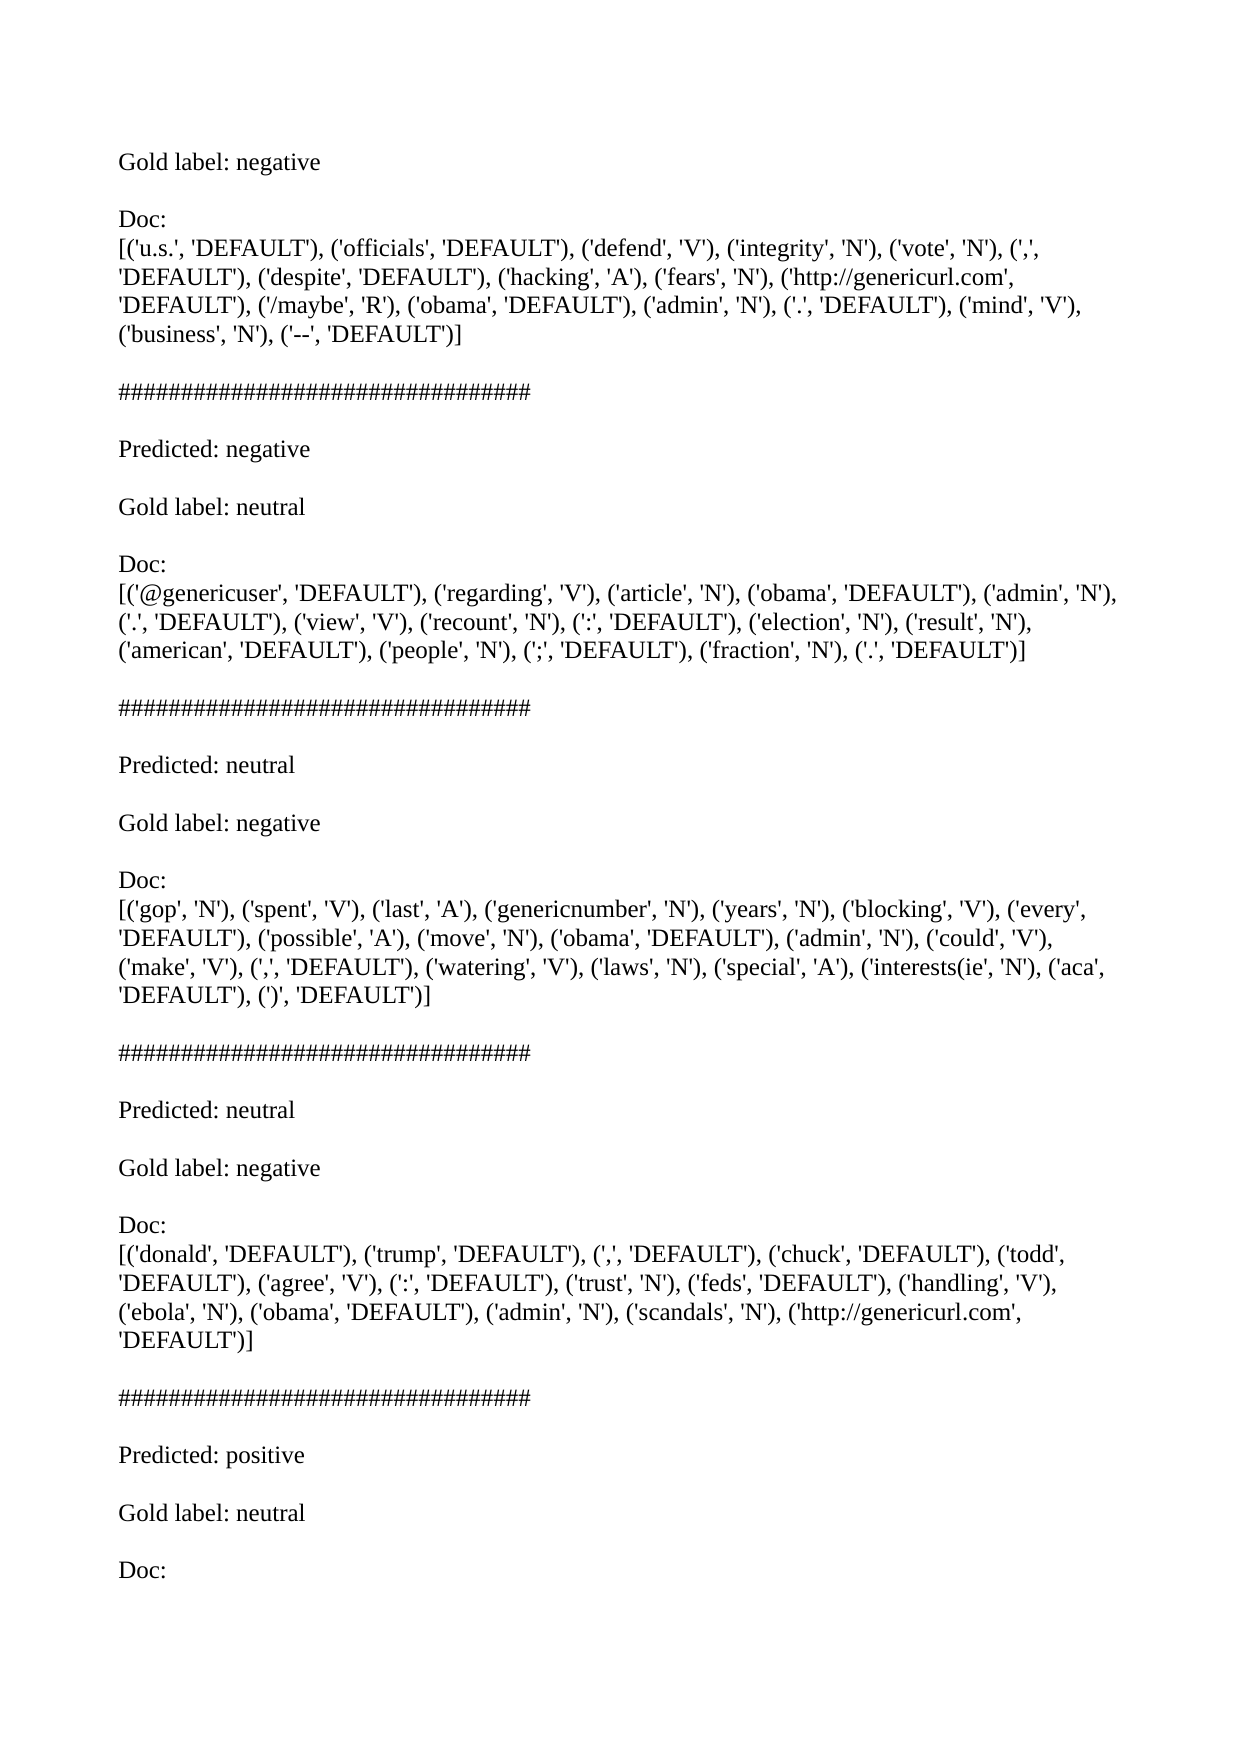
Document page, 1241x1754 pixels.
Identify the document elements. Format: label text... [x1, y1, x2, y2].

text Gold label: negative [118, 1153, 1122, 1182]
text ################################# [118, 693, 1122, 722]
text Doc: [118, 204, 1122, 233]
text Doc: [118, 866, 1122, 894]
text Gold label: negative [118, 808, 1122, 837]
text Gold label: neutral [118, 1498, 1122, 1527]
text Doc: [118, 549, 1122, 578]
text Predicted: neutral [118, 1096, 1122, 1124]
text ################################# [118, 377, 1122, 406]
text Predicted: neutral [118, 751, 1122, 779]
text Predicted: negative [118, 434, 1122, 463]
text ################################# [118, 1038, 1122, 1067]
text Gold label: neutral [118, 492, 1122, 521]
text Doc: [118, 1556, 1122, 1584]
text Gold label: negative [118, 147, 1122, 176]
text [('@genericuser', 'DEFAULT'), ('regarding', 'V'), ('article', 'N'), ('obama', 'DEFAULT'), ('admin', 'N'), ('.', 'DEFAULT'), ('view', 'V'), ('recount', 'N'), (':', 'DEFAULT'), ('election', 'N'), ('result', 'N'), ('american', 'DEFAULT'), ('people', 'N'), (';', 'DEFAULT'), ('fraction', 'N'), ('.', 'DEFAULT')] [118, 578, 1122, 664]
text Predicted: positive [118, 1441, 1122, 1469]
text [('donald', 'DEFAULT'), ('trump', 'DEFAULT'), (',', 'DEFAULT'), ('chuck', 'DEFAULT'), ('todd', 'DEFAULT'), ('agree', 'V'), (':', 'DEFAULT'), ('trust', 'N'), ('feds', 'DEFAULT'), ('handling', 'V'), ('ebola', 'N'), ('obama', 'DEFAULT'), ('admin', 'N'), ('scandals', 'N'), ('http://genericurl.com', 'DEFAULT')] [118, 1239, 1122, 1354]
text ################################# [118, 1383, 1122, 1412]
text Doc: [118, 1211, 1122, 1239]
text [('gop', 'N'), ('spent', 'V'), ('last', 'A'), ('genericnumber', 'N'), ('years', 'N'), ('blocking', 'V'), ('every', 'DEFAULT'), ('possible', 'A'), ('move', 'N'), ('obama', 'DEFAULT'), ('admin', 'N'), ('could', 'V'), ('make', 'V'), (',', 'DEFAULT'), ('watering', 'V'), ('laws', 'N'), ('special', 'A'), ('interests(ie', 'N'), ('aca', 'DEFAULT'), (')', 'DEFAULT')] [118, 894, 1122, 1009]
text [('u.s.', 'DEFAULT'), ('officials', 'DEFAULT'), ('defend', 'V'), ('integrity', 'N'), ('vote', 'N'), (',', 'DEFAULT'), ('despite', 'DEFAULT'), ('hacking', 'A'), ('fears', 'N'), ('http://genericurl.com', 'DEFAULT'), ('/maybe', 'R'), ('obama', 'DEFAULT'), ('admin', 'N'), ('.', 'DEFAULT'), ('mind', 'V'), ('business', 'N'), ('--', 'DEFAULT')] [118, 233, 1122, 348]
